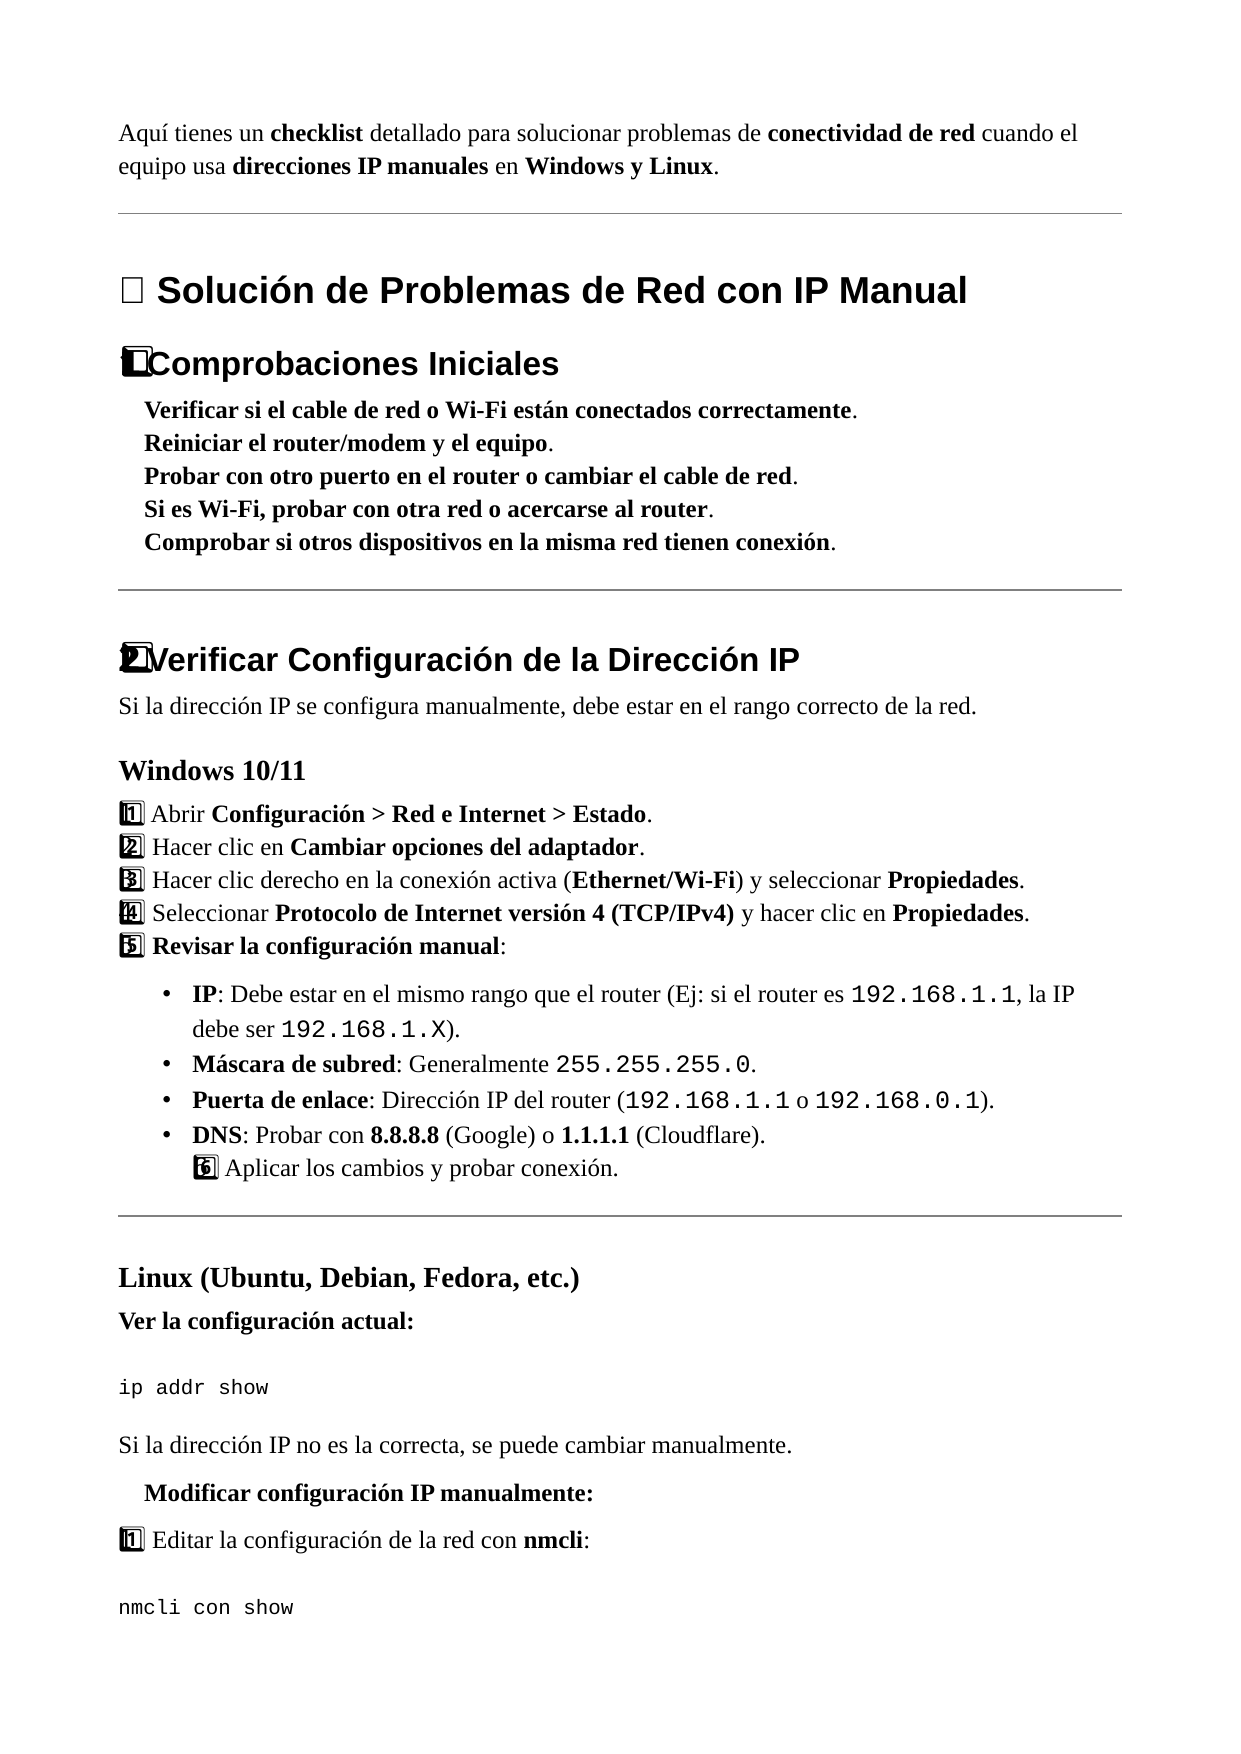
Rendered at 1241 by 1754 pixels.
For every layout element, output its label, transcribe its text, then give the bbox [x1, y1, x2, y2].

subtitle Windows 10/11 [118, 753, 1122, 787]
text 🔲 Verificar si el cable de red o Wi-Fi están conectados correctamente. 🔲 Reiniciar el router/modem y el equipo. 🔲 Probar con otro puerto en el router o cambiar el cable de red. 🔲 Si es Wi-Fi, probar con otra red o acercarse al router. 🔲 Comprobar si otros dispositivos en la misma red tienen conexión. [118, 395, 1122, 556]
text Aquí tienes un checklist detallado para solucionar problemas de conectividad de red cuando el equipo usa direcciones IP manuales en Windows y Linux. [118, 118, 1122, 180]
subtitle Linux (Ubuntu, Debian, Fedora, etc.) [118, 1260, 1122, 1293]
list Puerta de enlace: Dirección IP del router (192.168.1.1 o 192.168.0.1). [162, 1085, 1122, 1116]
text ip addr show [118, 1377, 1122, 1401]
list Máscara de subred: Generalmente 255.255.255.0. [162, 1049, 1122, 1080]
text 1️⃣ Editar la configuración de la red con nmcli: [118, 1526, 1122, 1554]
list IP: Debe estar en el mismo rango que el router (Ej: si el router es 192.168.1.1, la IP debe ser 192.168.1.X). [162, 979, 1122, 1045]
subtitle ✅ Solución de Problemas de Red con IP Manual [118, 268, 1122, 311]
text nmcli con show [118, 1597, 1122, 1620]
subtitle 1️⃣ Comprobaciones Iniciales [118, 344, 1122, 383]
text Ver la configuración actual: [118, 1306, 1122, 1335]
text 1️⃣ Abrir Configuración > Red e Internet > Estado. 2️⃣ Hacer clic en Cambiar opciones del adaptador. 3️⃣ Hacer clic derecho en la conexión activa (Ethernet/Wi-Fi) y seleccionar Propiedades. 4️⃣ Seleccionar Protocolo de Internet versión 4 (TCP/IPv4) y hacer clic en Propiedades. 5️⃣ Revisar la configuración manual: [118, 799, 1122, 960]
text 🔲 Modificar configuración IP manualmente: [118, 1478, 1122, 1507]
text Si la dirección IP se configura manualmente, debe estar en el rango correcto de la red. [118, 691, 1122, 720]
list DNS: Probar con 8.8.8.8 (Google) o 1.1.1.1 (Cloudflare). 6️⃣ Aplicar los cambios y probar conexión. [162, 1120, 1122, 1182]
subtitle 2️⃣ Verificar Configuración de la Dirección IP [118, 640, 1122, 679]
text Si la dirección IP no es la correcta, se puede cambiar manualmente. [118, 1430, 1122, 1459]
